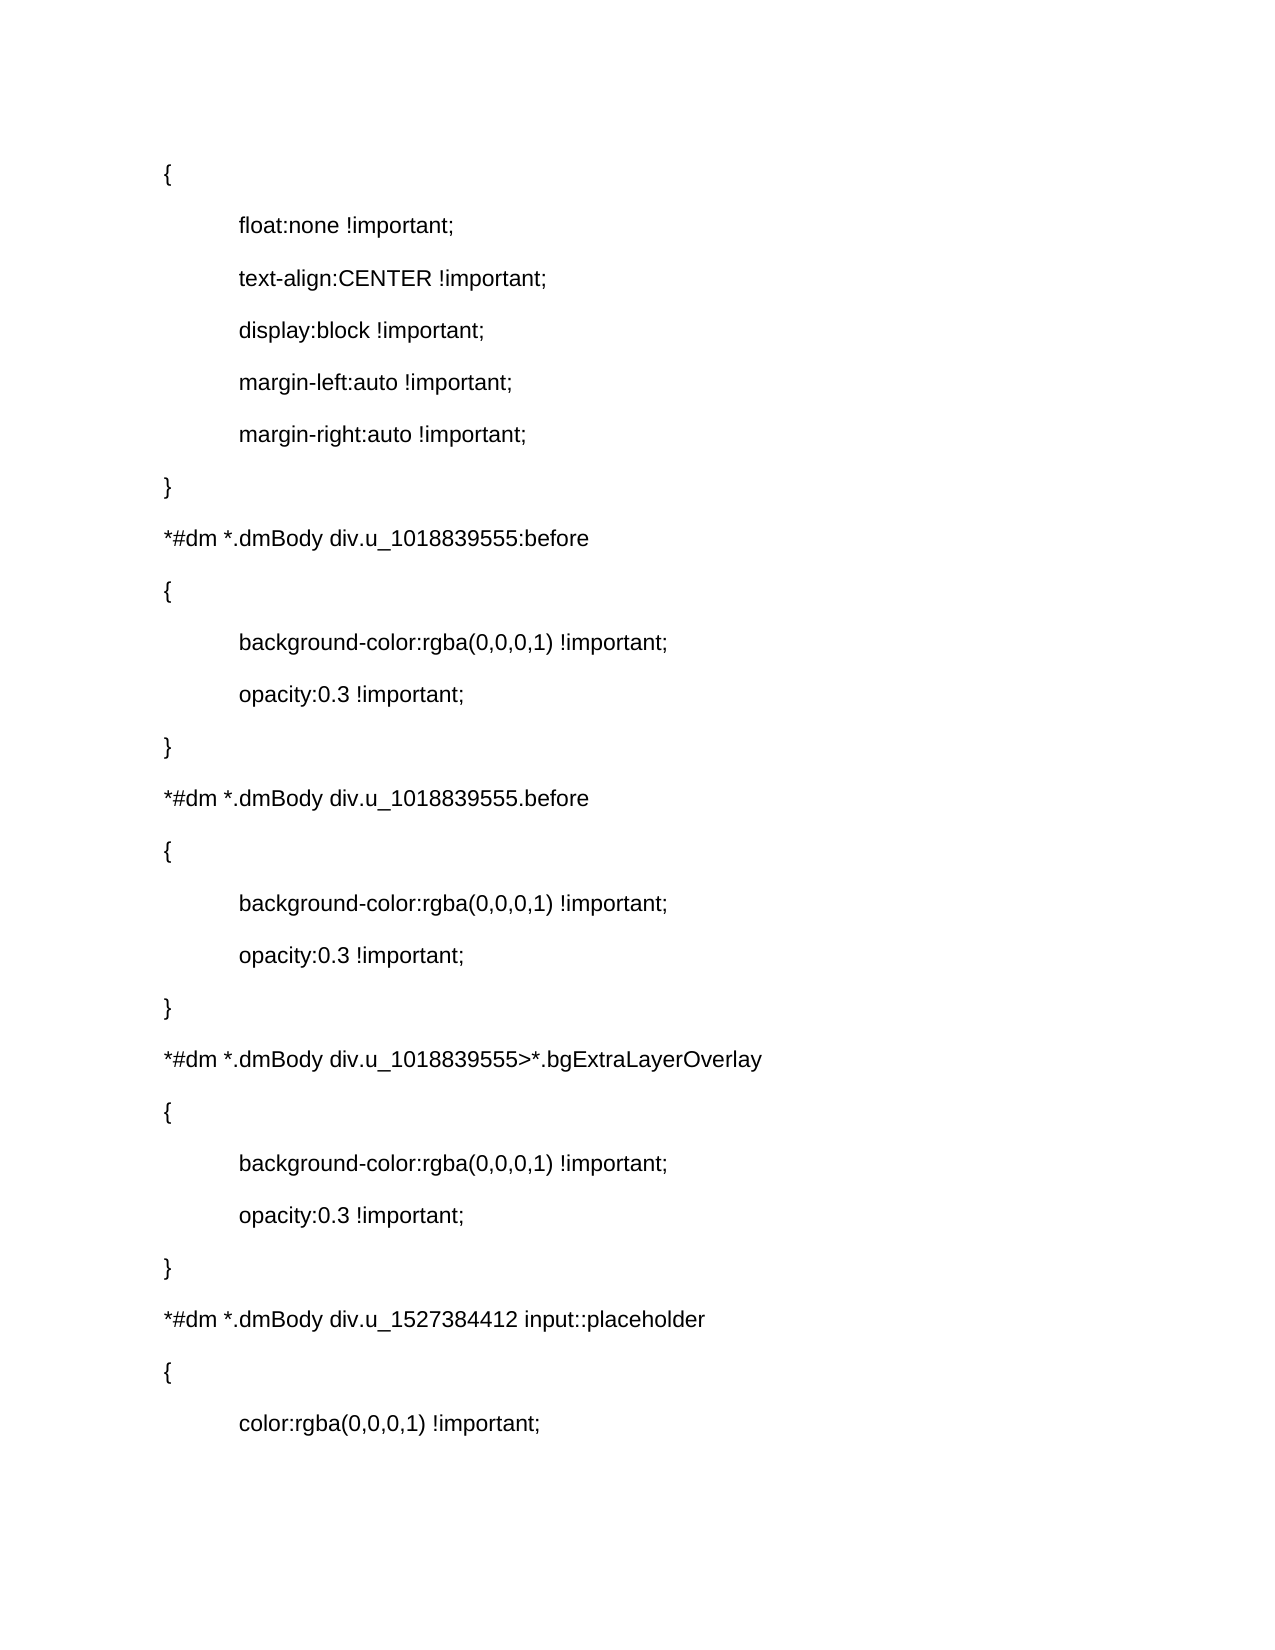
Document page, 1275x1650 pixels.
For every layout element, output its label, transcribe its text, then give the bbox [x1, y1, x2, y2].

table_cell opacity:0.3 !important; [153, 671, 1125, 723]
table_cell } [153, 983, 1125, 1035]
table_cell *#dm *.dmBody div.u_1018839555:before [153, 515, 1125, 567]
table_cell text-align:CENTER !important; [153, 254, 1125, 306]
table_cell { [153, 1348, 1125, 1400]
table_cell } [153, 1244, 1125, 1296]
table_cell margin-right:auto !important; [153, 410, 1125, 462]
table_cell color:rgba(0,0,0,1) !important; [153, 1400, 1125, 1452]
table_cell margin-left:auto !important; [153, 358, 1125, 410]
table_cell *#dm *.dmBody div.u_1527384412 input::placeholder [153, 1296, 1125, 1348]
table_cell background-color:rgba(0,0,0,1) !important; [153, 1140, 1125, 1192]
table_cell background-color:rgba(0,0,0,1) !important; [153, 619, 1125, 671]
table_cell *#dm *.dmBody div.u_1018839555>*.bgExtraLayerOverlay [153, 1035, 1125, 1087]
table_cell opacity:0.3 !important; [153, 1192, 1125, 1244]
table_cell float:none !important; [153, 202, 1125, 254]
table_cell background-color:rgba(0,0,0,1) !important; [153, 879, 1125, 931]
table_cell { [153, 150, 1125, 202]
table_cell } [153, 463, 1125, 514]
table_cell { [153, 827, 1125, 879]
table_cell { [153, 567, 1125, 619]
table_cell *#dm *.dmBody div.u_1018839555.before [153, 775, 1125, 827]
table_cell opacity:0.3 !important; [153, 931, 1125, 983]
table_cell { [153, 1088, 1125, 1139]
table_cell } [153, 723, 1125, 775]
table_cell display:block !important; [153, 306, 1125, 358]
